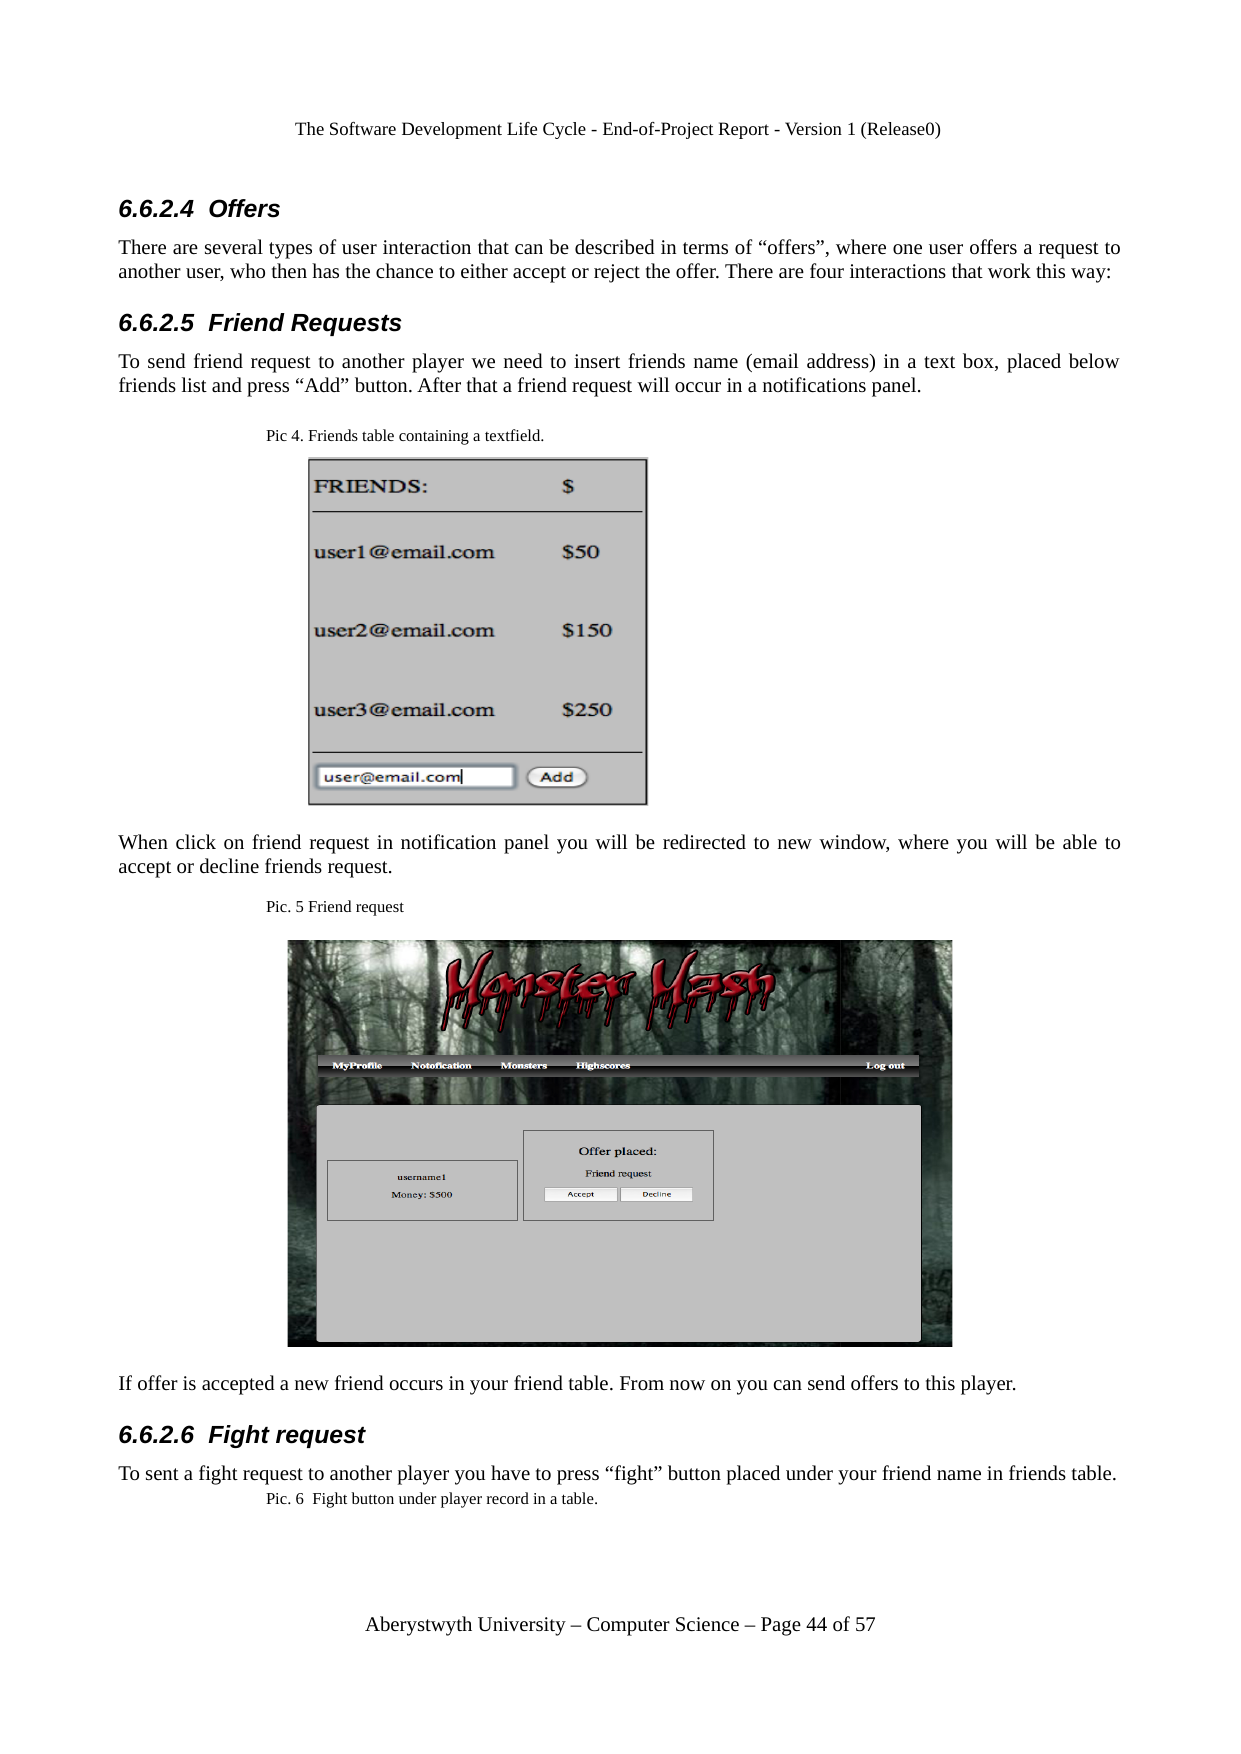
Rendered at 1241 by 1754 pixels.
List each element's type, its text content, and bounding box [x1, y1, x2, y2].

subtitle Friend Requests [118, 308, 1122, 337]
text To sent a fight request to another player you have to press “fight” button placed under your friend name in friends table. [118, 1461, 1122, 1485]
picture [287, 940, 953, 1347]
text To send friend request to another player we need to insert friends name (email address) in a text box, placed below friends list and press “Add” button. After that a friend request will occur in a notifications panel. [118, 349, 1122, 397]
text Pic 4. Friends table containing a textfield. [118, 422, 1122, 446]
subtitle Fight request [118, 1420, 1122, 1449]
text If offer is accepted a new friend occurs in your friend table. From now on you can send offers to this player. [118, 1371, 1122, 1395]
text There are several types of user interaction that can be described in terms of “offers”, where one user offers a request to another user, who then has the chance to either accept or reject the offer. There are four interactions that work this way: [118, 235, 1122, 283]
picture [308, 457, 649, 806]
text When click on friend request in notification panel you will be redirected to new window, where you will be able to accept or decline friends request. [118, 830, 1122, 878]
text Pic. 5 Friend request [118, 897, 1122, 916]
text Pic. 6 Fight button under player record in a table. [118, 1485, 1122, 1509]
subtitle Offers [118, 194, 1122, 223]
